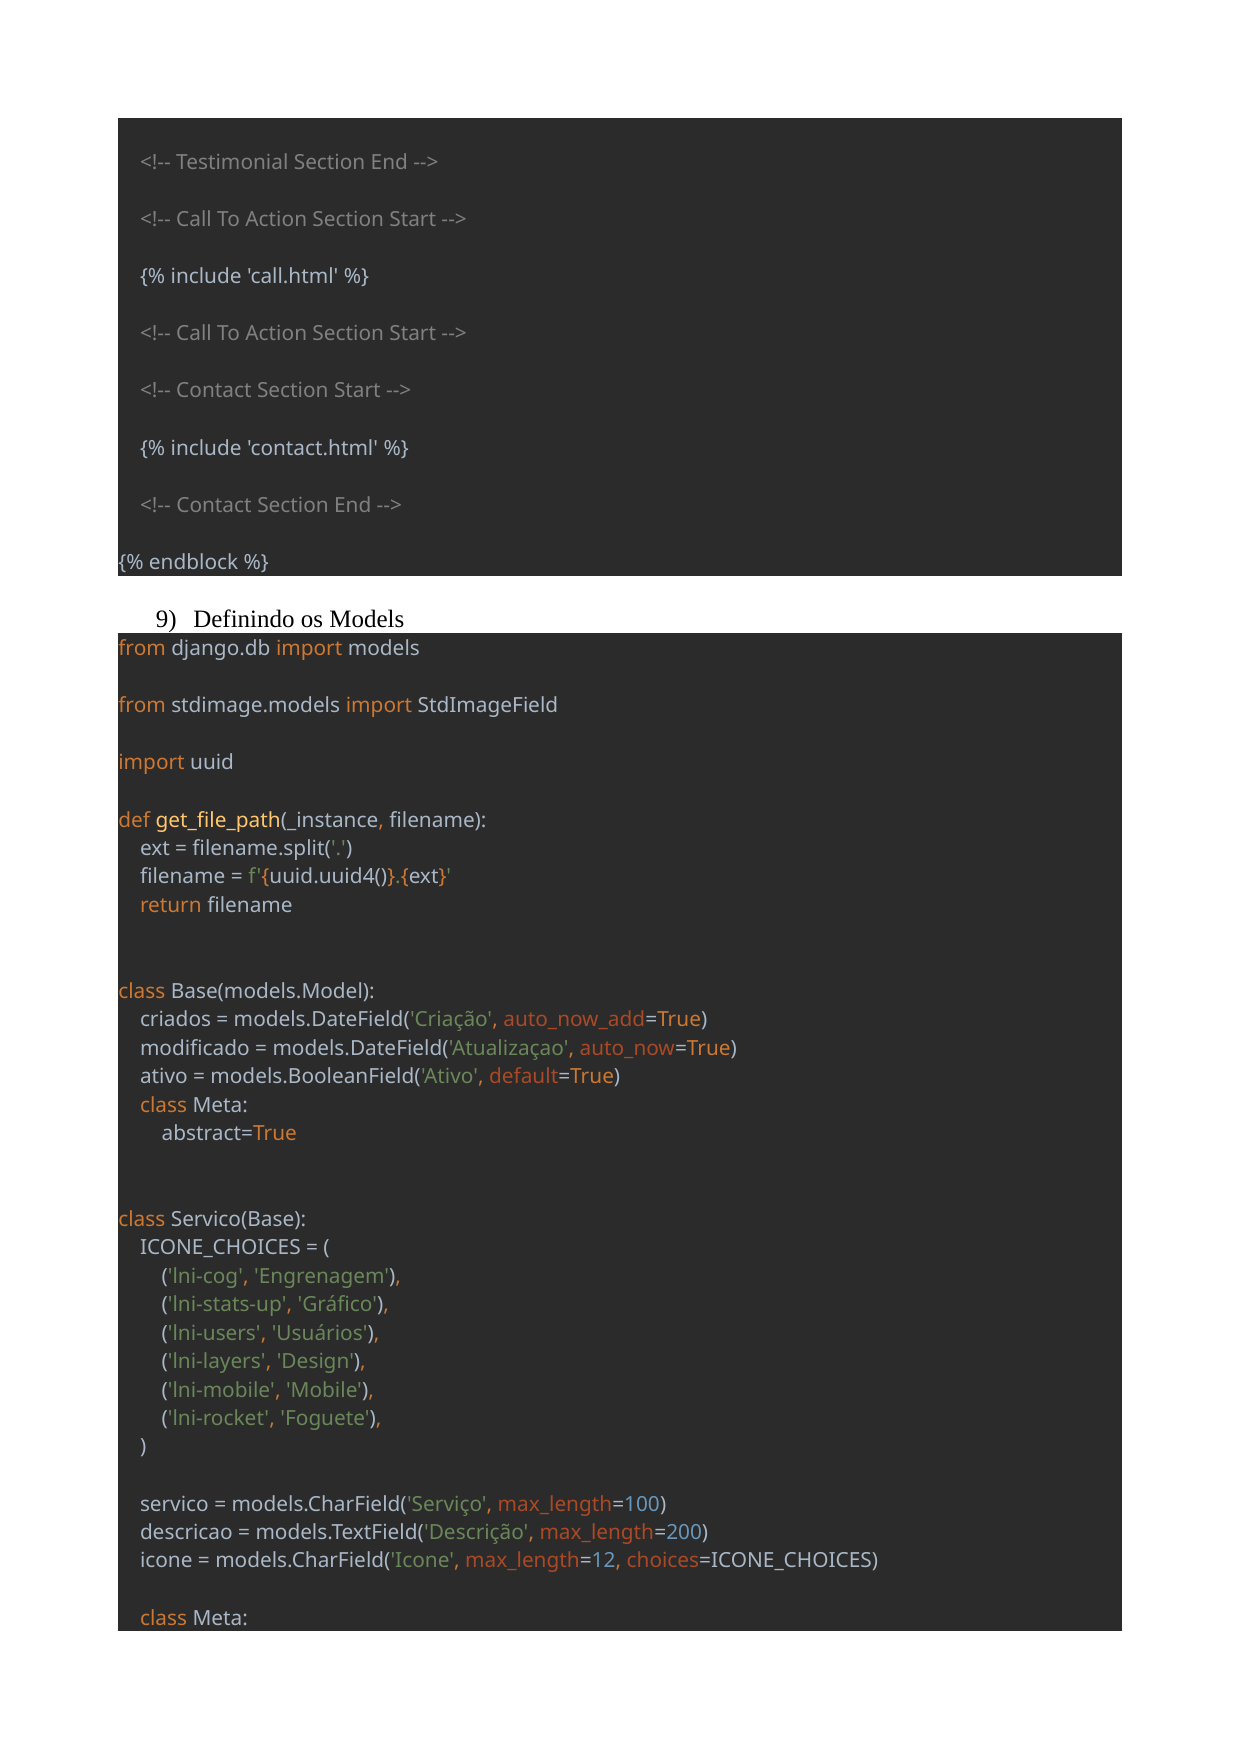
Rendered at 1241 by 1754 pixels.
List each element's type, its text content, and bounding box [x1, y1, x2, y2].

list Definindo os Models [156, 604, 1122, 633]
text <!-- Testimonial Section End --> <!-- Call To Action Section Start --> {% include 'call.html' %} <!-- Call To Action Section Start --> <!-- Contact Section Start --> {% include 'contact.html' %} <!-- Contact Section End --> {% endblock %} [118, 118, 1122, 576]
text from django.db import models from stdimage.models import StdImageField import uuid def get_file_path(_instance, filename): ext = filename.split('.') filename = f'{uuid.uuid4()}.{ext}' return filename class Base(models.Model): criados = models.DateField('Criação', auto_now_add=True) modificado = models.DateField('Atualizaçao', auto_now=True) ativo = models.BooleanField('Ativo', default=True) class Meta: abstract=True class Servico(Base): ICONE_CHOICES = ( ('lni-cog', 'Engrenagem'), ('lni-stats-up', 'Gráfico'), ('lni-users', 'Usuários'), ('lni-layers', 'Design'), ('lni-mobile', 'Mobile'), ('lni-rocket', 'Foguete'), ) servico = models.CharField('Serviço', max_length=100) descricao = models.TextField('Descrição', max_length=200) icone = models.CharField('Icone', max_length=12, choices=ICONE_CHOICES) class Meta: [118, 633, 1122, 1631]
